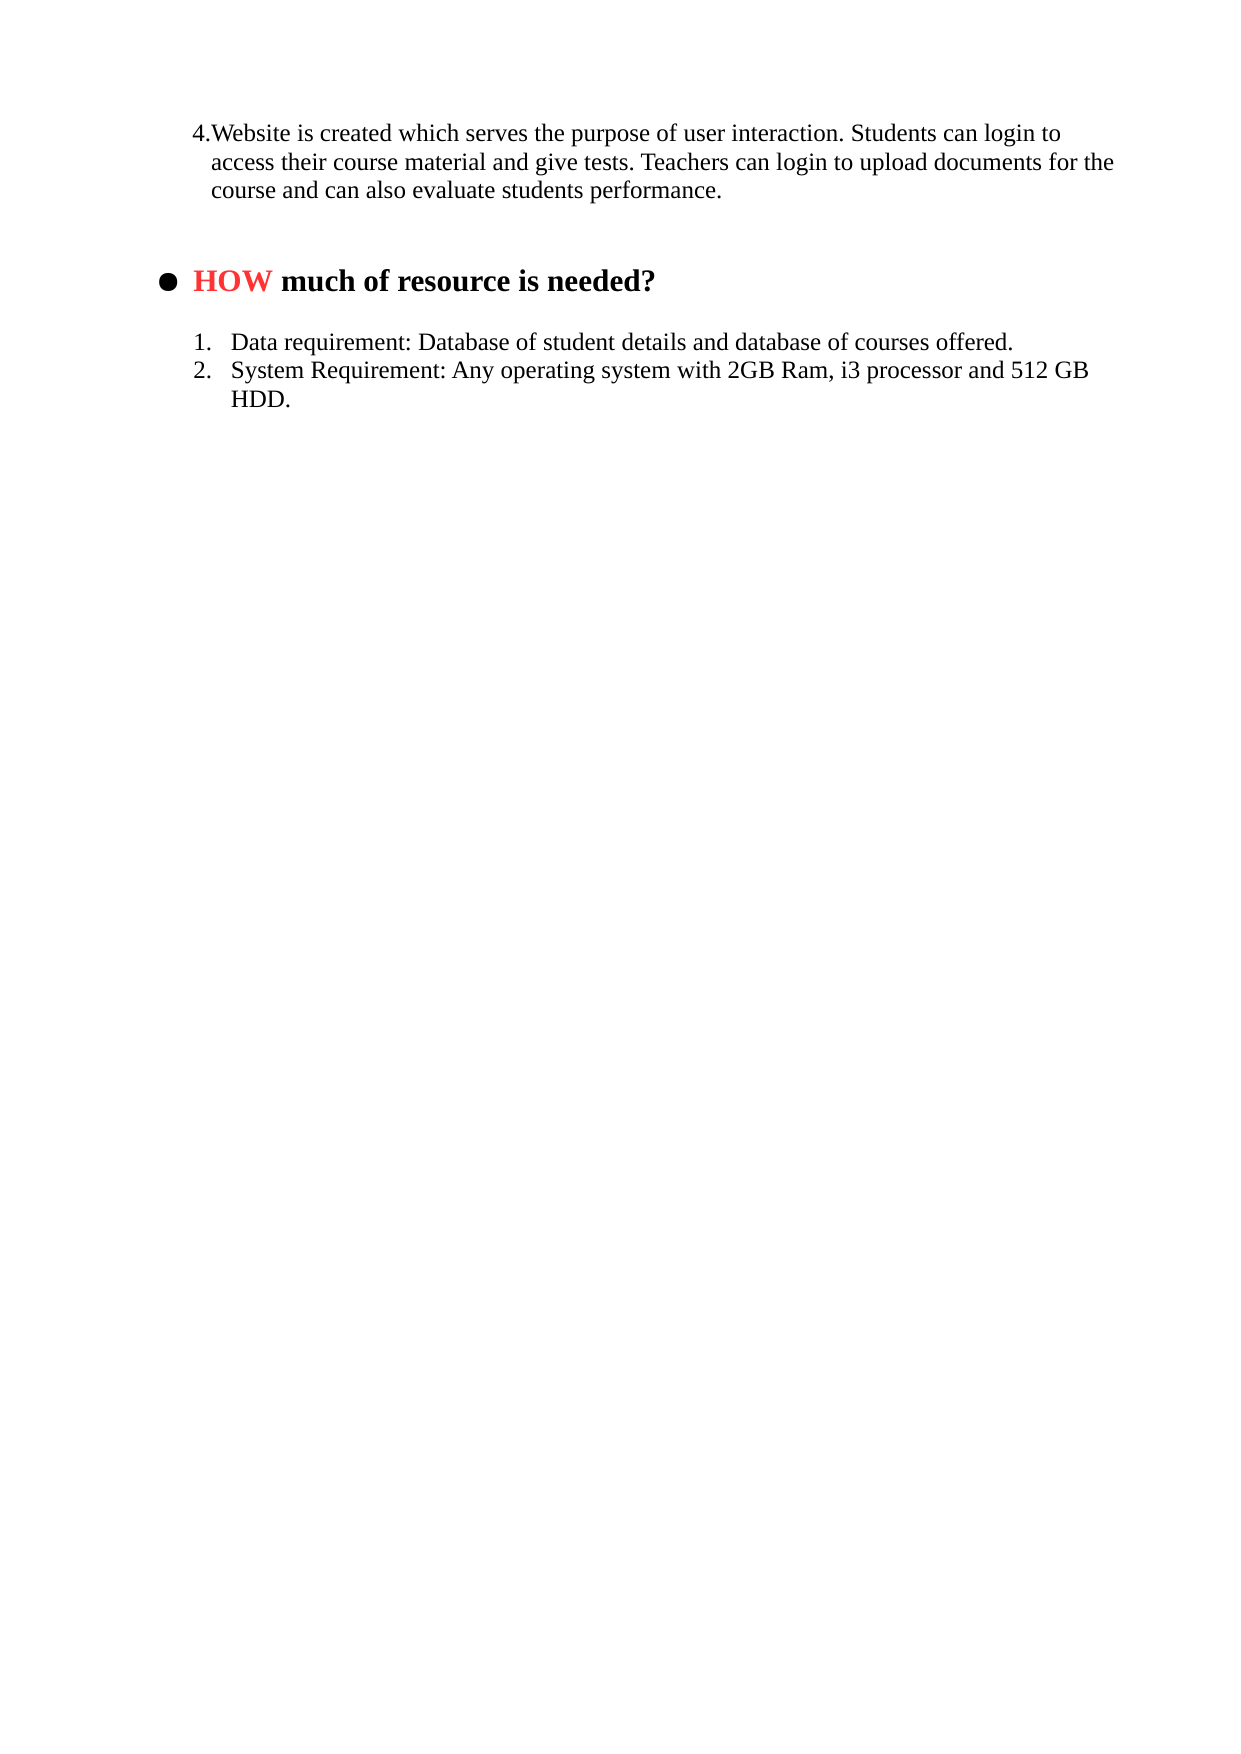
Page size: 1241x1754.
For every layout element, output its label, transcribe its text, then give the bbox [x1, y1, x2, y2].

list System Requirement: Any operating system with 2GB Ram, i3 processor and 512 GB HDD. [193, 355, 1122, 413]
list HOW much of resource is needed? [156, 262, 1122, 298]
text 4.Website is created which serves the purpose of user interaction. Students can login to access their course material and give tests. Teachers can login to upload documents for the course and can also evaluate students performance. [118, 118, 1122, 204]
list Data requirement: Database of student details and database of courses offered. [193, 327, 1122, 355]
